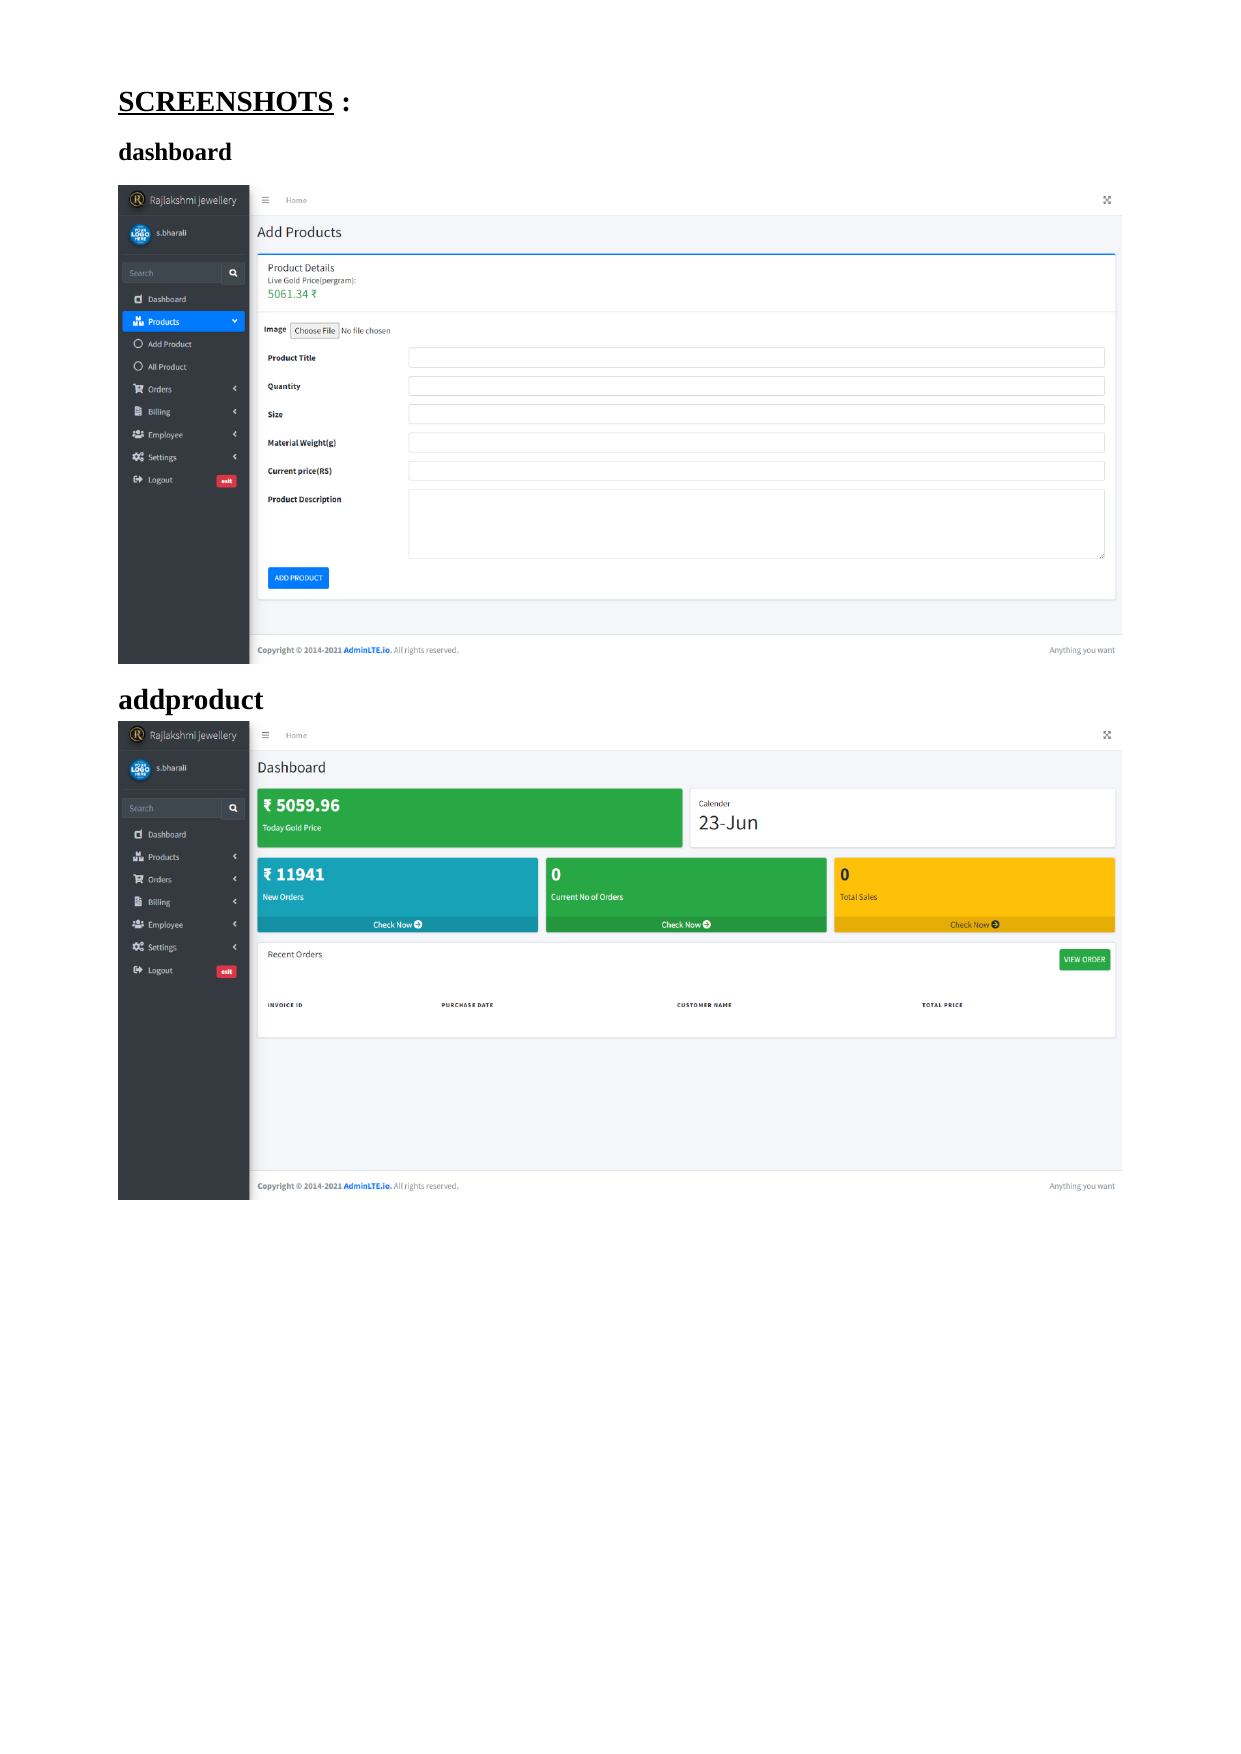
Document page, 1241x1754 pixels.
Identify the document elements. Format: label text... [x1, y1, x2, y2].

text SCREENSHOTS : [118, 84, 1122, 118]
text dashboard [118, 137, 1122, 166]
text addproduct [118, 682, 1122, 721]
